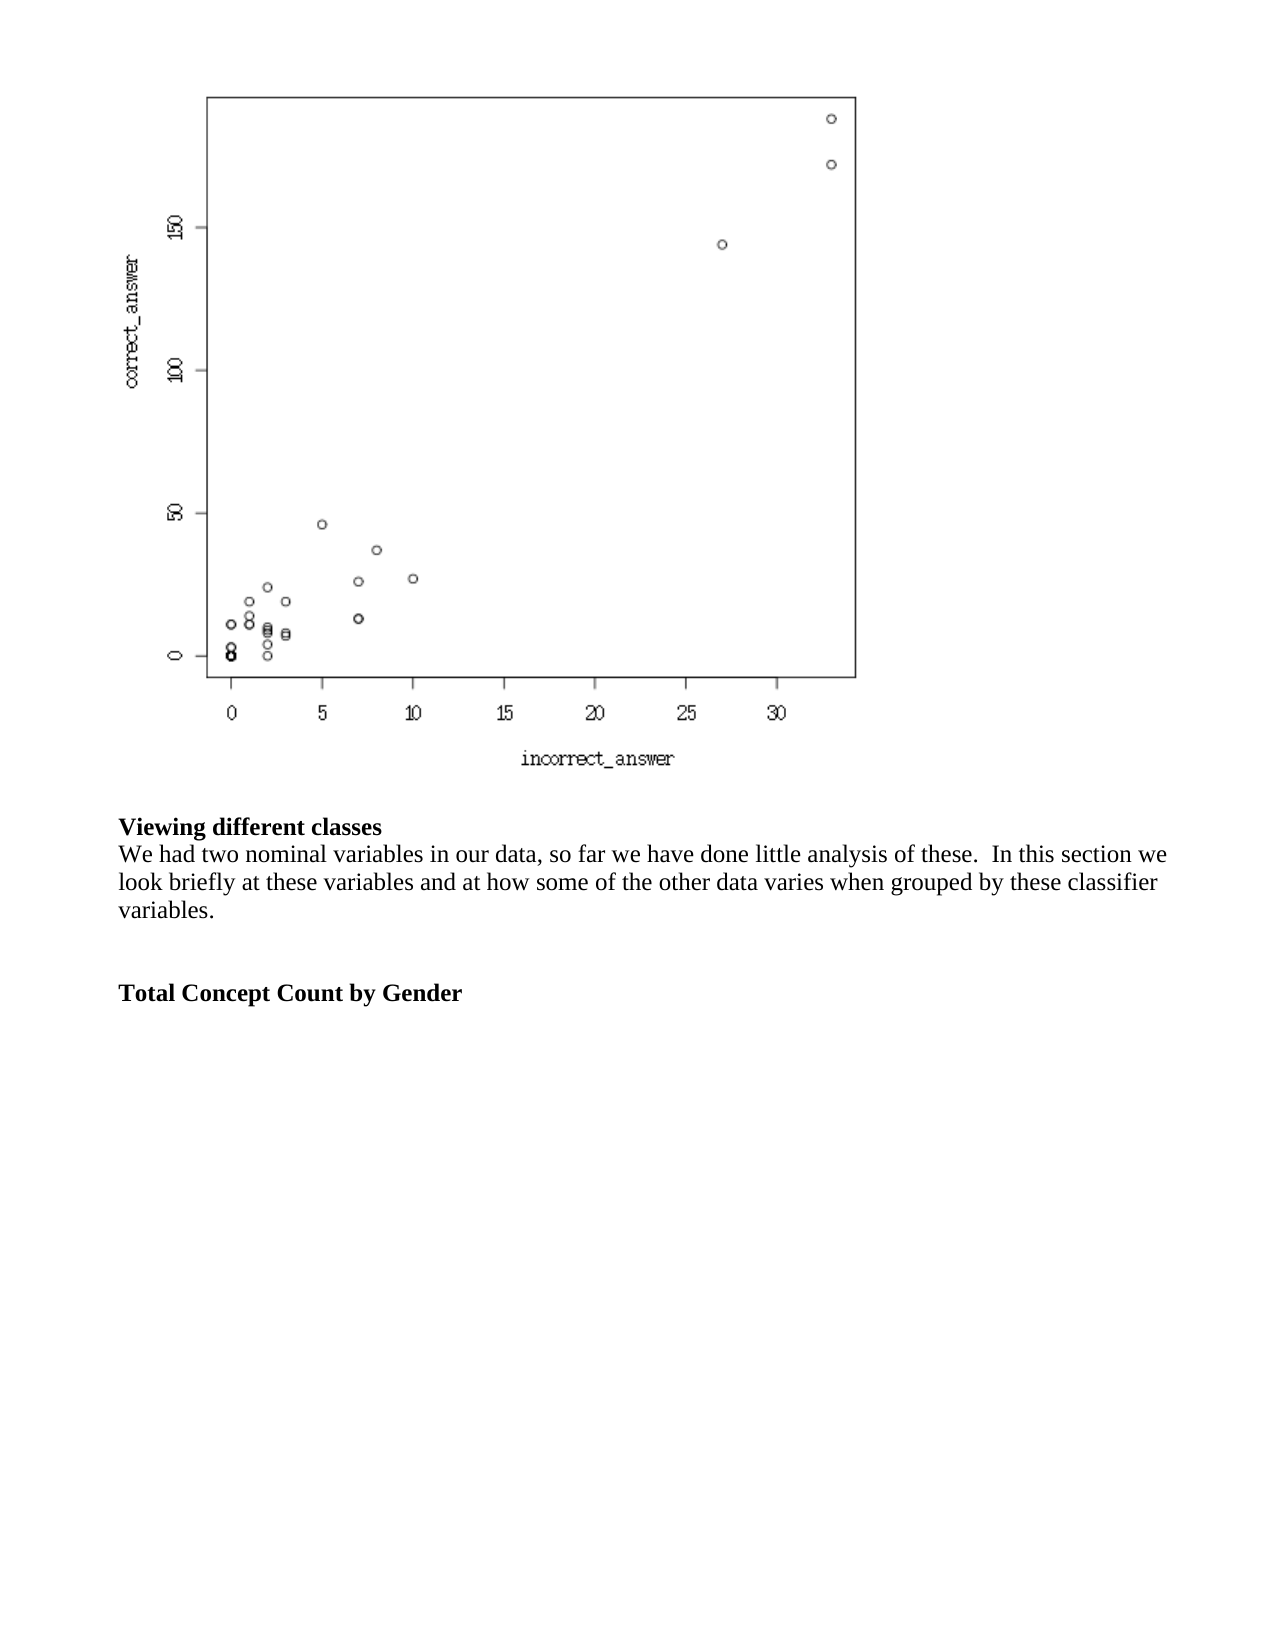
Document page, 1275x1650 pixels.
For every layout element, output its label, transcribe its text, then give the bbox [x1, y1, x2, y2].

text Viewing different classes We had two nominal variables in our data, so far we have done little analysis of these. In this section we look briefly at these variables and at how some of the other data varies when grouped by these classifier variables. Total Concept Count by Gender [118, 59, 1216, 1007]
picture [118, 59, 882, 785]
